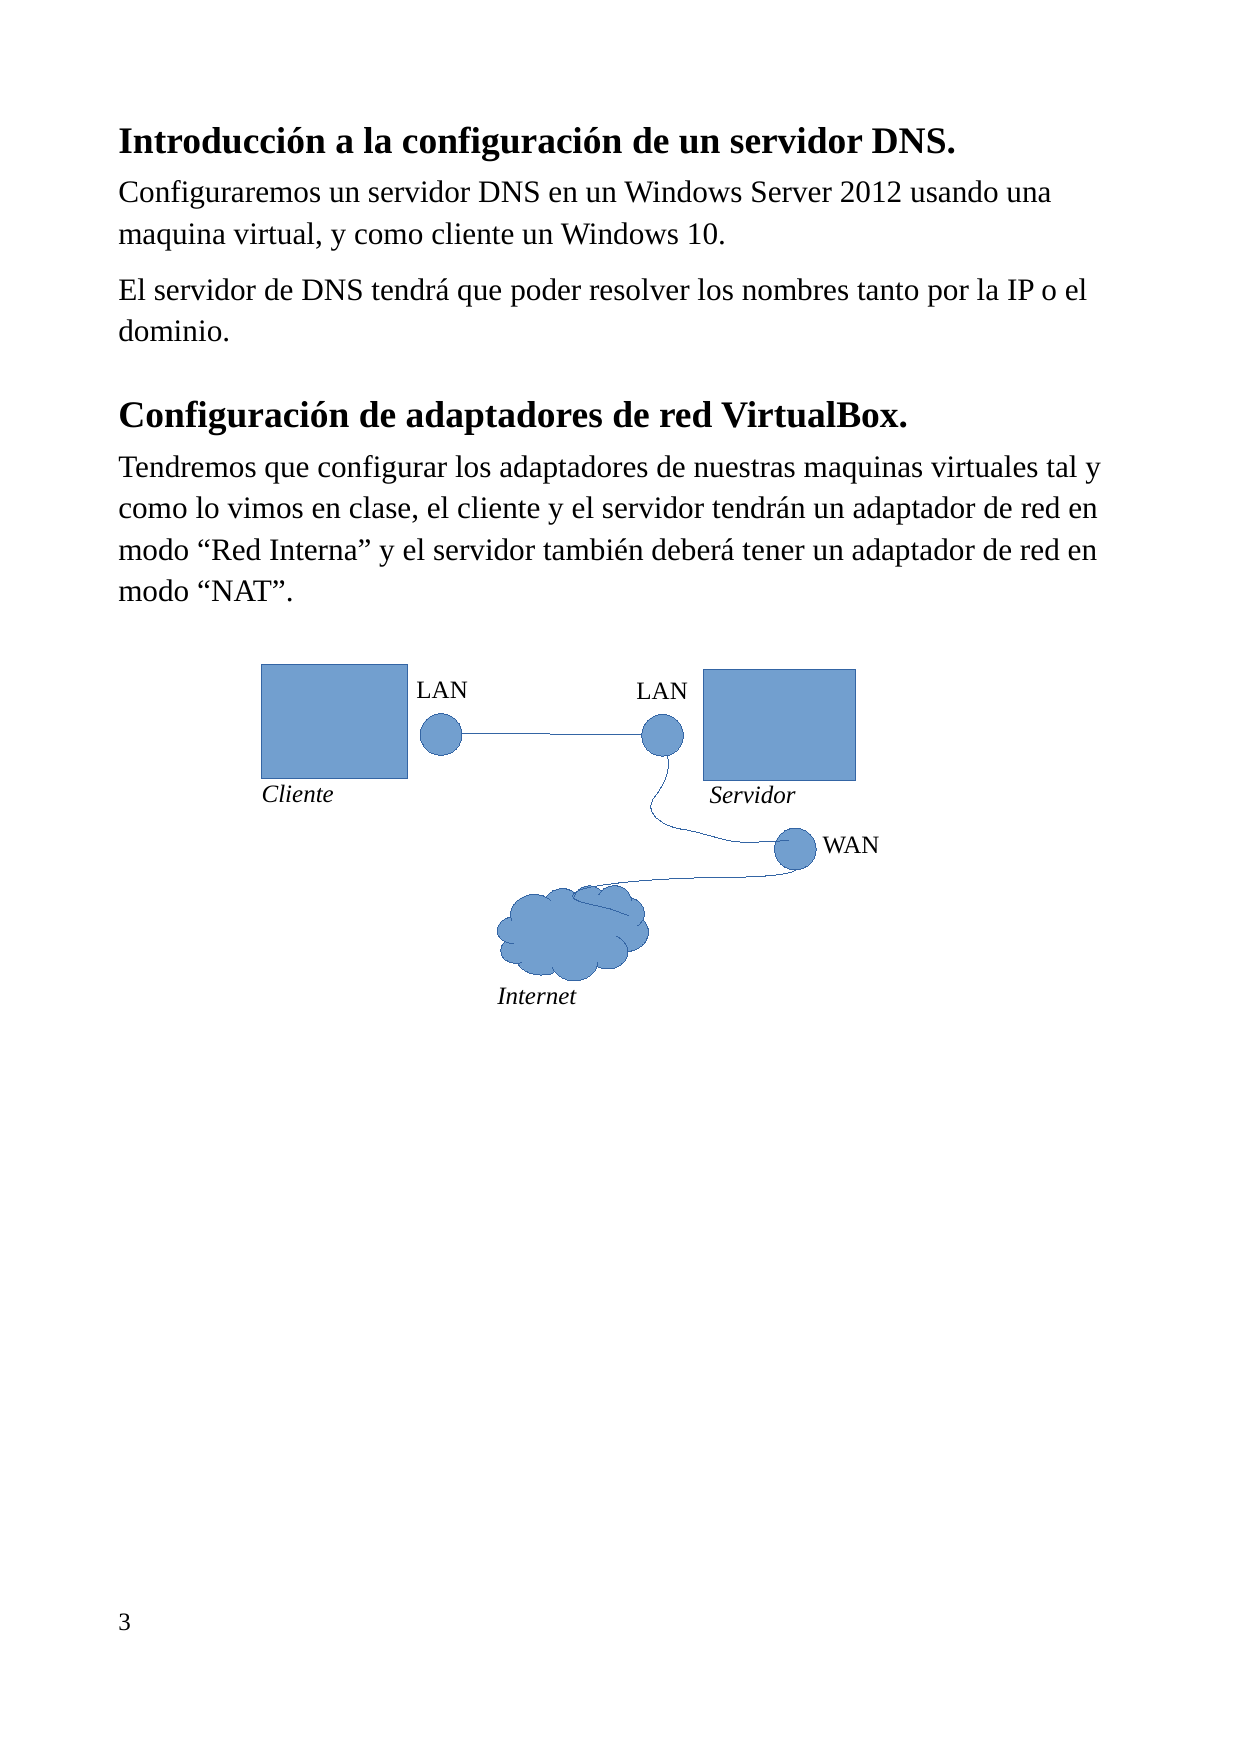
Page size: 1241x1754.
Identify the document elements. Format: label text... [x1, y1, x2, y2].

text Servidor [703, 781, 856, 809]
text Cliente [261, 779, 407, 808]
subtitle Introducción a la configuración de un servidor DNS. [118, 118, 1122, 161]
text Tendremos que configurar los adaptadores de nuestras maquinas virtuales tal y como lo vimos en clase, el cliente y el servidor tendrán un adaptador de red en modo “Red Interna” y el servidor también deberá tener un adaptador de red en modo “NAT”. [118, 448, 1122, 608]
text [497, 898, 519, 926]
text [635, 898, 648, 925]
text Configuraremos un servidor DNS en un Windows Server 2012 usando una maquina virtual, y como cliente un Windows 10. [118, 174, 1122, 251]
text Internet [497, 935, 648, 1010]
subtitle Configuración de adaptadores de red VirtualBox. [118, 393, 1122, 436]
text El servidor de DNS tendrá que poder resolver los nombres tanto por la IP o el dominio. [118, 271, 1122, 348]
